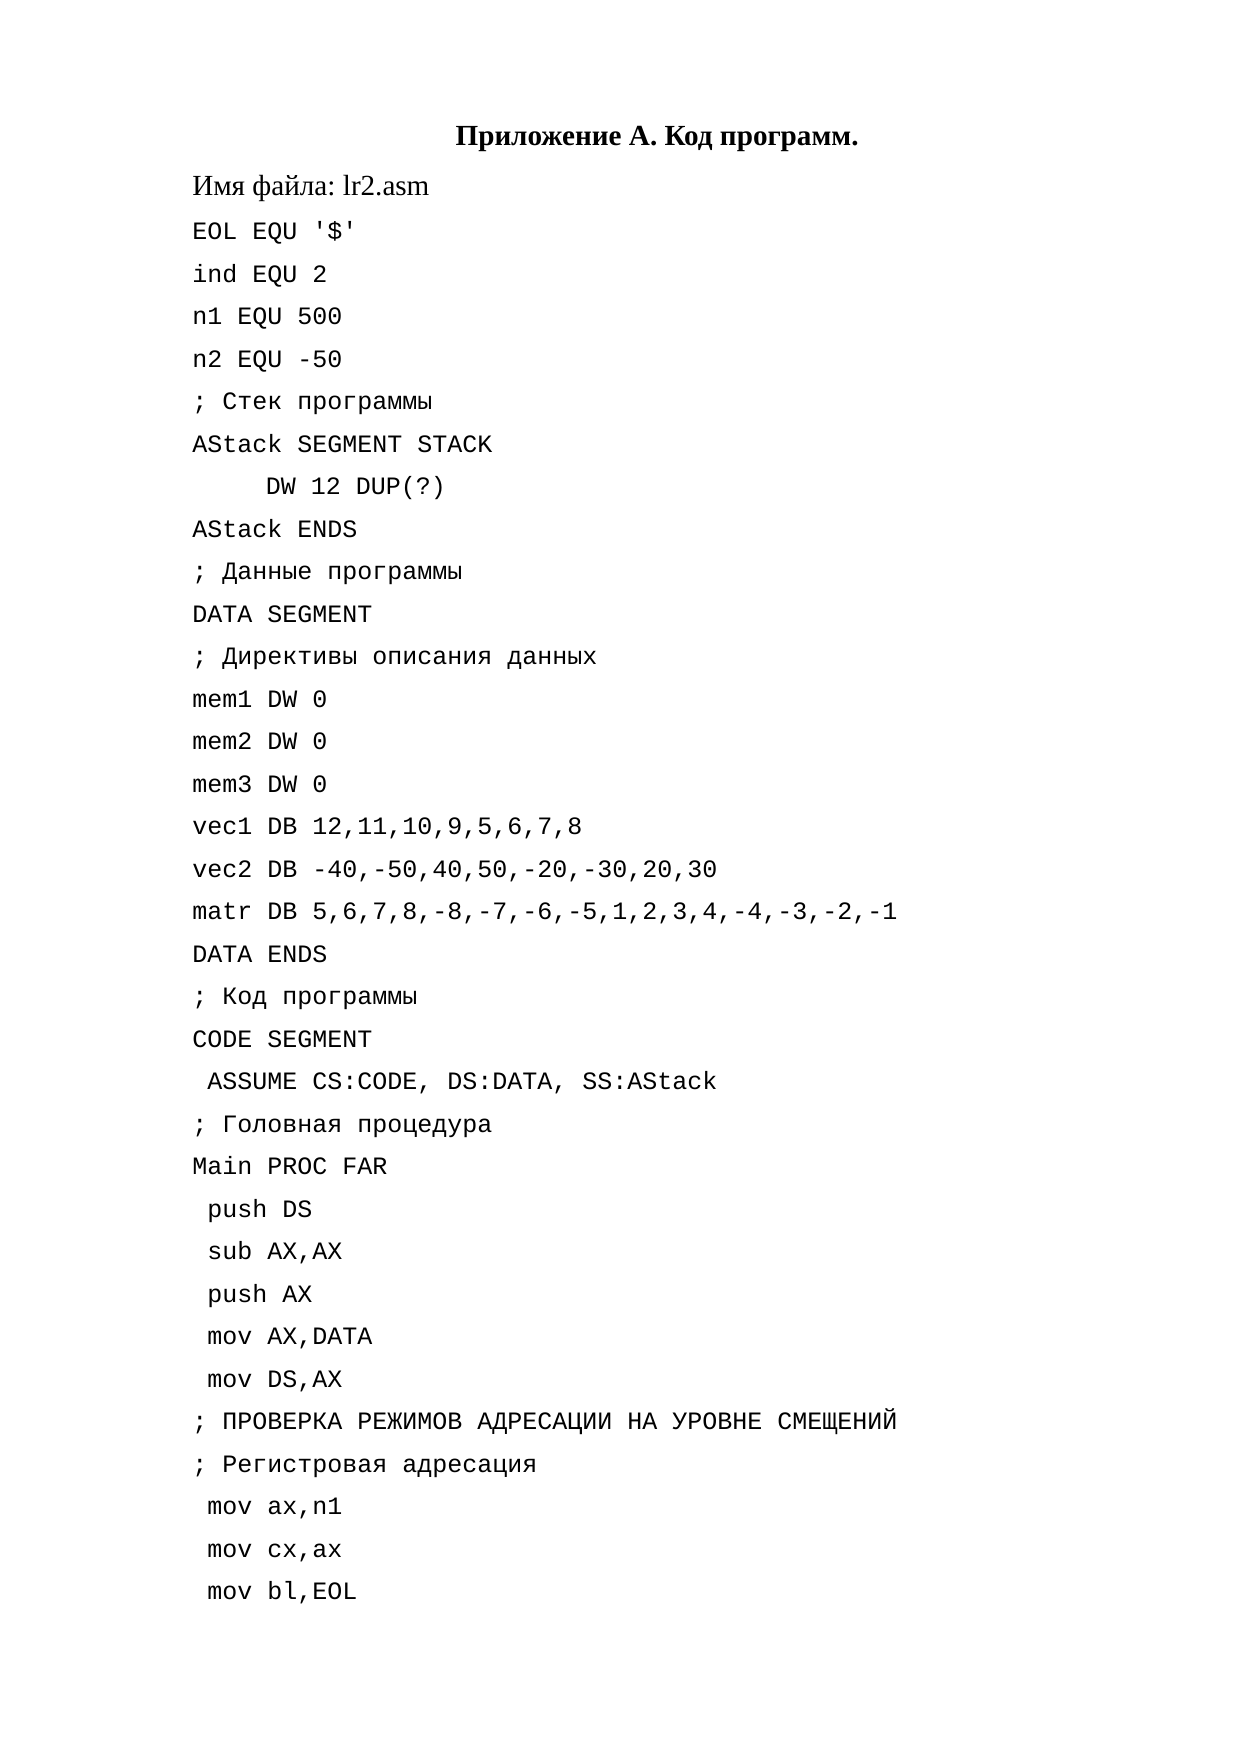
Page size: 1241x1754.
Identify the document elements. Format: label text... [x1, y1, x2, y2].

text mov ax,n1 [118, 1494, 1122, 1522]
text mov cx,ax [118, 1536, 1122, 1564]
text sub AX,AX [118, 1239, 1122, 1267]
text ; Директивы описания данных [118, 644, 1122, 672]
text n2 EQU -50 [118, 346, 1122, 374]
text DATA ENDS [118, 941, 1122, 969]
text n1 EQU 500 [118, 304, 1122, 332]
text DATA SEGMENT [118, 601, 1122, 629]
text push DS [118, 1196, 1122, 1224]
text mem1 DW 0 [118, 686, 1122, 714]
text CODE SEGMENT [118, 1026, 1122, 1054]
text mov AX,DATA [118, 1324, 1122, 1352]
text AStack SEGMENT STACK [118, 431, 1122, 459]
text mov DS,AX [118, 1366, 1122, 1394]
text mov bl,EOL [118, 1579, 1122, 1607]
text ; Код программы [118, 984, 1122, 1012]
text push AX [118, 1281, 1122, 1309]
text mem3 DW 0 [118, 771, 1122, 799]
text AStack ENDS [118, 516, 1122, 544]
text Имя файла: lr2.asm [118, 168, 1122, 202]
text ; Головная процедура [118, 1111, 1122, 1139]
text matr DB 5,6,7,8,-8,-7,-6,-5,1,2,3,4,-4,-3,-2,-1 [118, 899, 1122, 927]
text vec1 DB 12,11,10,9,5,6,7,8 [118, 814, 1122, 842]
text Приложение А. Код программ. [118, 118, 1122, 152]
text vec2 DB -40,-50,40,50,-20,-30,20,30 [118, 856, 1122, 884]
text EOL EQU '$' [118, 219, 1122, 247]
text ind EQU 2 [118, 261, 1122, 289]
text ; Регистровая адресация [118, 1451, 1122, 1479]
text mem2 DW 0 [118, 729, 1122, 757]
text ; ПРОВЕРКА РЕЖИМОВ АДРЕСАЦИИ НА УРОВНЕ СМЕЩЕНИЙ [118, 1409, 1122, 1437]
text Main PROC FAR [118, 1154, 1122, 1182]
text ; Стек программы [118, 389, 1122, 417]
text ; Данные программы [118, 559, 1122, 587]
text DW 12 DUP(?) [118, 474, 1122, 502]
text ASSUME CS:CODE, DS:DATA, SS:AStack [118, 1069, 1122, 1097]
